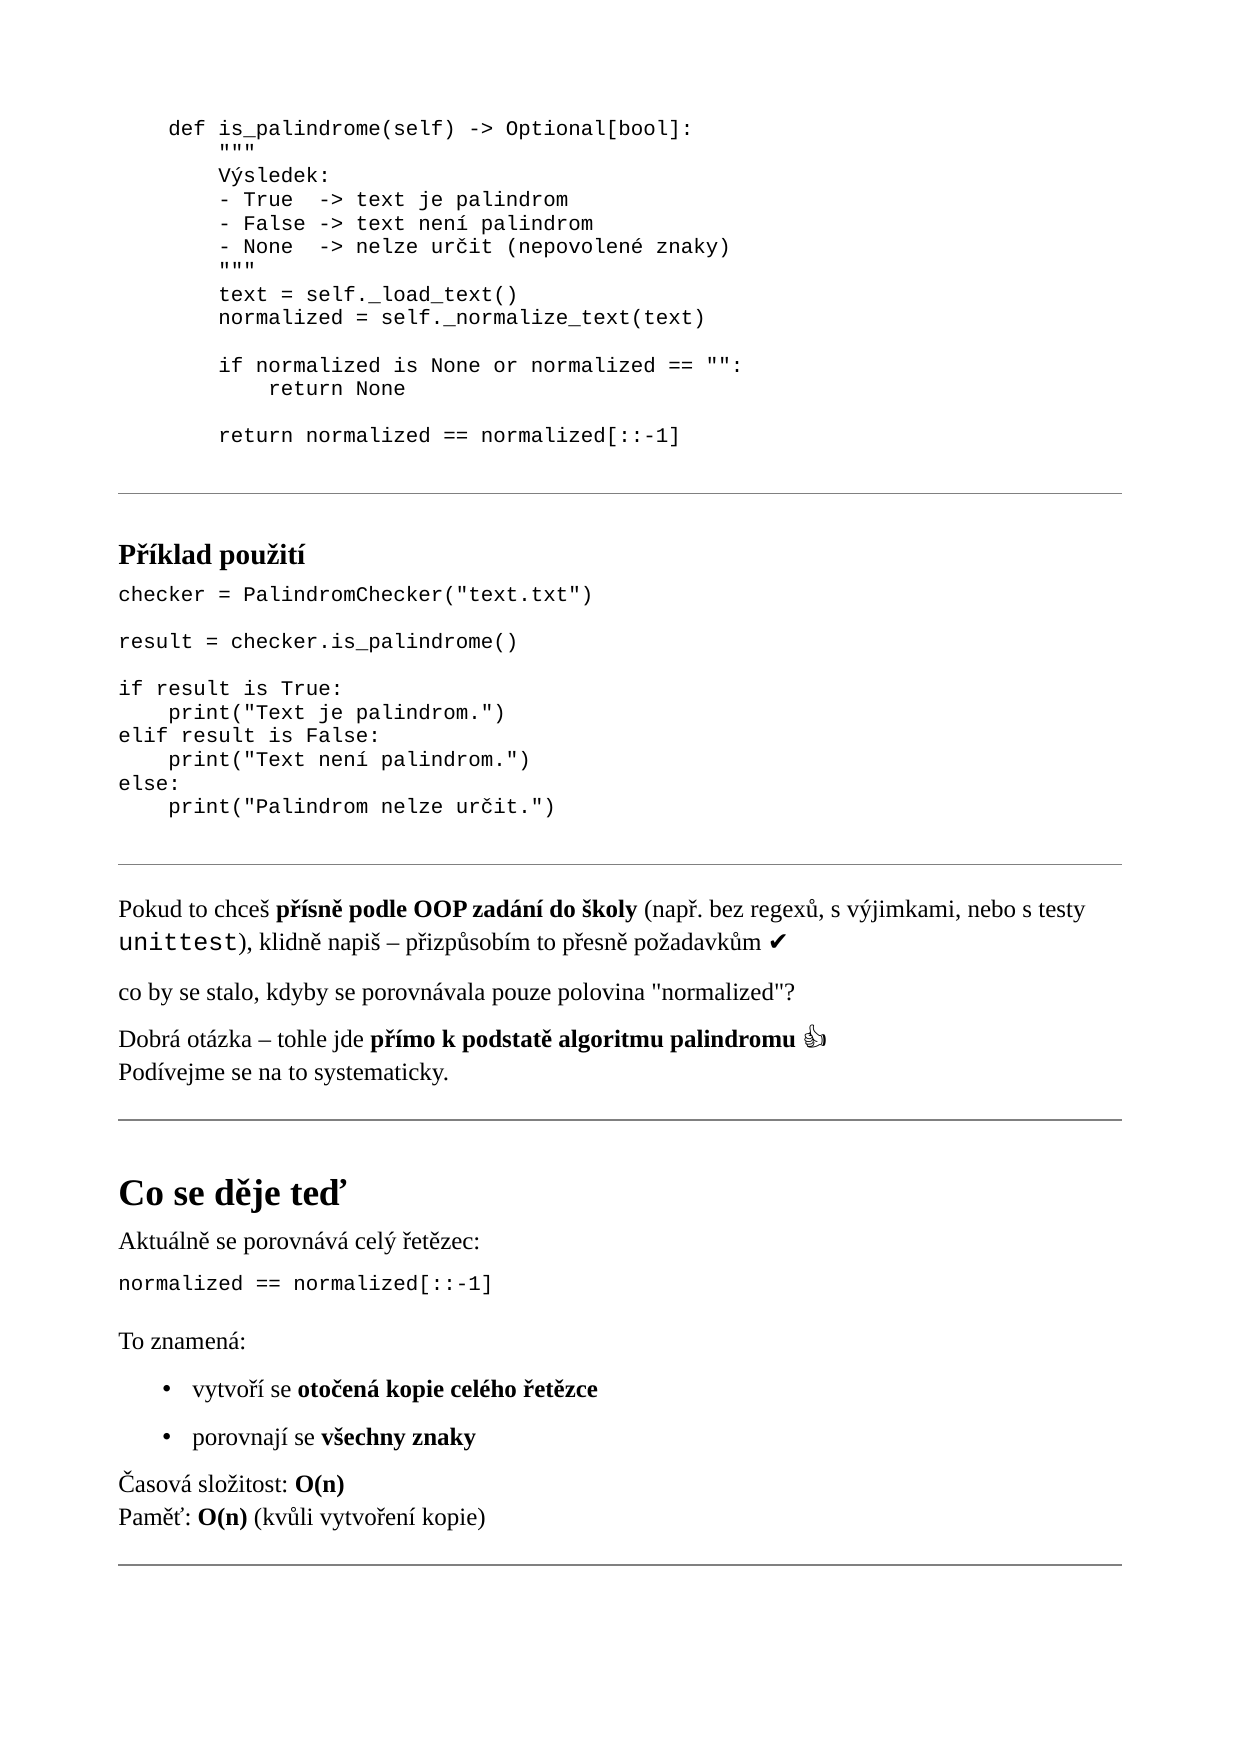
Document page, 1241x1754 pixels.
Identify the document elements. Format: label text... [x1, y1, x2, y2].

text return None [118, 378, 1122, 402]
text """ [118, 260, 1122, 284]
text Časová složitost: O(n) Paměť: O(n) (kvůli vytvoření kopie) [118, 1469, 1122, 1531]
text Dobrá otázka – tohle jde přímo k podstatě algoritmu palindromu 👍 Podívejme se na to systematicky. [118, 1024, 1122, 1086]
text checker = PalindromChecker("text.txt") [118, 583, 1122, 607]
text Aktuálně se porovnává celý řetězec: [118, 1226, 1122, 1254]
text print("Palindrom nelze určit.") [118, 796, 1122, 820]
list porovnají se všechny znaky [162, 1422, 1122, 1450]
list vytvoří se otočená kopie celého řetězce [162, 1374, 1122, 1403]
text Pokud to chceš přísně podle OOP zadání do školy (např. bez regexů, s výjimkami, nebo s testy unittest), klidně napiš – přizpůsobím to přesně požadavkům 📘✔️ [118, 894, 1122, 958]
text print("Text není palindrom.") [118, 749, 1122, 773]
text text = self._load_text() [118, 284, 1122, 307]
text normalized == normalized[::-1] [118, 1273, 1122, 1297]
text To znamená: [118, 1326, 1122, 1355]
text if result is True: [118, 678, 1122, 702]
text else: [118, 773, 1122, 796]
text - False -> text není palindrom [118, 213, 1122, 236]
text """ [118, 142, 1122, 165]
subtitle Co se děje teď [118, 1170, 1122, 1213]
text - True -> text je palindrom [118, 189, 1122, 213]
text result = checker.is_palindrome() [118, 631, 1122, 654]
text print("Text je palindrom.") [118, 702, 1122, 725]
text if normalized is None or normalized == "": [118, 354, 1122, 378]
text - None -> nelze určit (nepovolené znaky) [118, 236, 1122, 260]
text Výsledek: [118, 165, 1122, 189]
text co by se stalo, kdyby se porovnávala pouze polovina "normalized"? [118, 977, 1122, 1006]
text normalized = self._normalize_text(text) [118, 307, 1122, 331]
subtitle Příklad použití [118, 537, 1122, 571]
text elif result is False: [118, 725, 1122, 749]
text def is_palindrome(self) -> Optional[bool]: [118, 118, 1122, 142]
text return normalized == normalized[::-1] [118, 426, 1122, 449]
